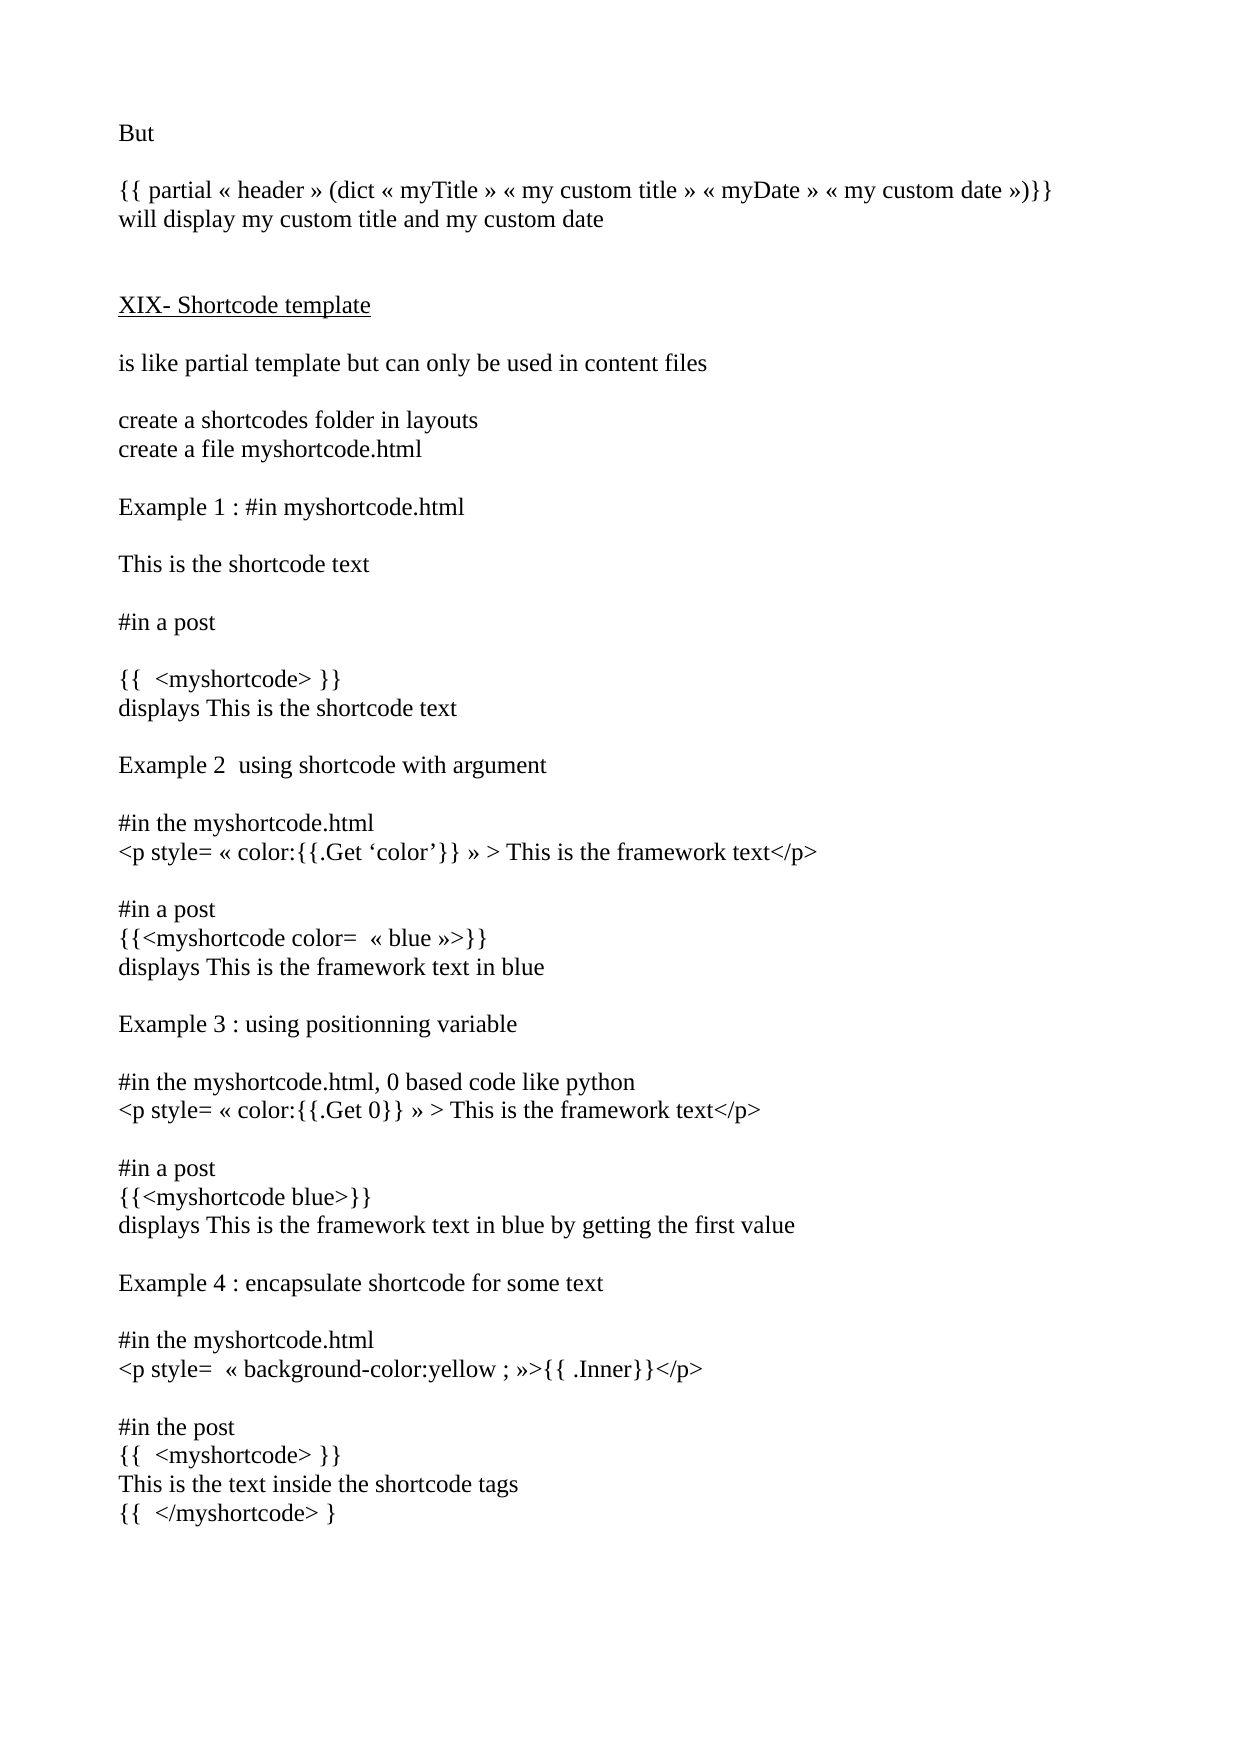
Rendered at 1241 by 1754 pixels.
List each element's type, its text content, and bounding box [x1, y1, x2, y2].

text will display my custom title and my custom date [118, 204, 1122, 233]
text Example 3 : using positionning variable [118, 1009, 1122, 1038]
text {{<myshortcode color= « blue »>}} [118, 923, 1122, 952]
text #in a post [118, 607, 1122, 636]
text create a file myshortcode.html [118, 434, 1122, 463]
text XIX- Shortcode template [118, 291, 1122, 319]
text This is the shortcode text [118, 549, 1122, 578]
text <p style= « color:{{.Get ‘color’}} » > This is the framework text</p> [118, 837, 1122, 866]
text {{ <myshortcode> }} [118, 664, 1122, 693]
text #in a post [118, 894, 1122, 923]
text #in a post [118, 1153, 1122, 1182]
text <p style= « background-color:yellow ; »>{{ .Inner}}</p> [118, 1354, 1122, 1383]
text Example 1 : #in myshortcode.html [118, 492, 1122, 521]
text displays This is the framework text in blue by getting the first value [118, 1211, 1122, 1239]
text #in the myshortcode.html [118, 1326, 1122, 1354]
text Example 4 : encapsulate shortcode for some text [118, 1268, 1122, 1297]
text displays This is the framework text in blue [118, 952, 1122, 981]
text create a shortcodes folder in layouts [118, 406, 1122, 434]
text {{ partial « header » (dict « myTitle » « my custom title » « myDate » « my custom date »)}} [118, 176, 1122, 204]
text <p style= « color:{{.Get 0}} » > This is the framework text</p> [118, 1096, 1122, 1124]
text #in the post [118, 1412, 1122, 1441]
text {{ </myshortcode> } [118, 1498, 1122, 1527]
text is like partial template but can only be used in content files [118, 348, 1122, 377]
text #in the myshortcode.html, 0 based code like python [118, 1067, 1122, 1096]
text #in the myshortcode.html [118, 808, 1122, 837]
text displays This is the shortcode text [118, 693, 1122, 722]
text This is the text inside the shortcode tags [118, 1469, 1122, 1498]
text But [118, 118, 1122, 147]
text {{ <myshortcode> }} [118, 1441, 1122, 1469]
text Example 2 using shortcode with argument [118, 751, 1122, 779]
text {{<myshortcode blue>}} [118, 1182, 1122, 1211]
